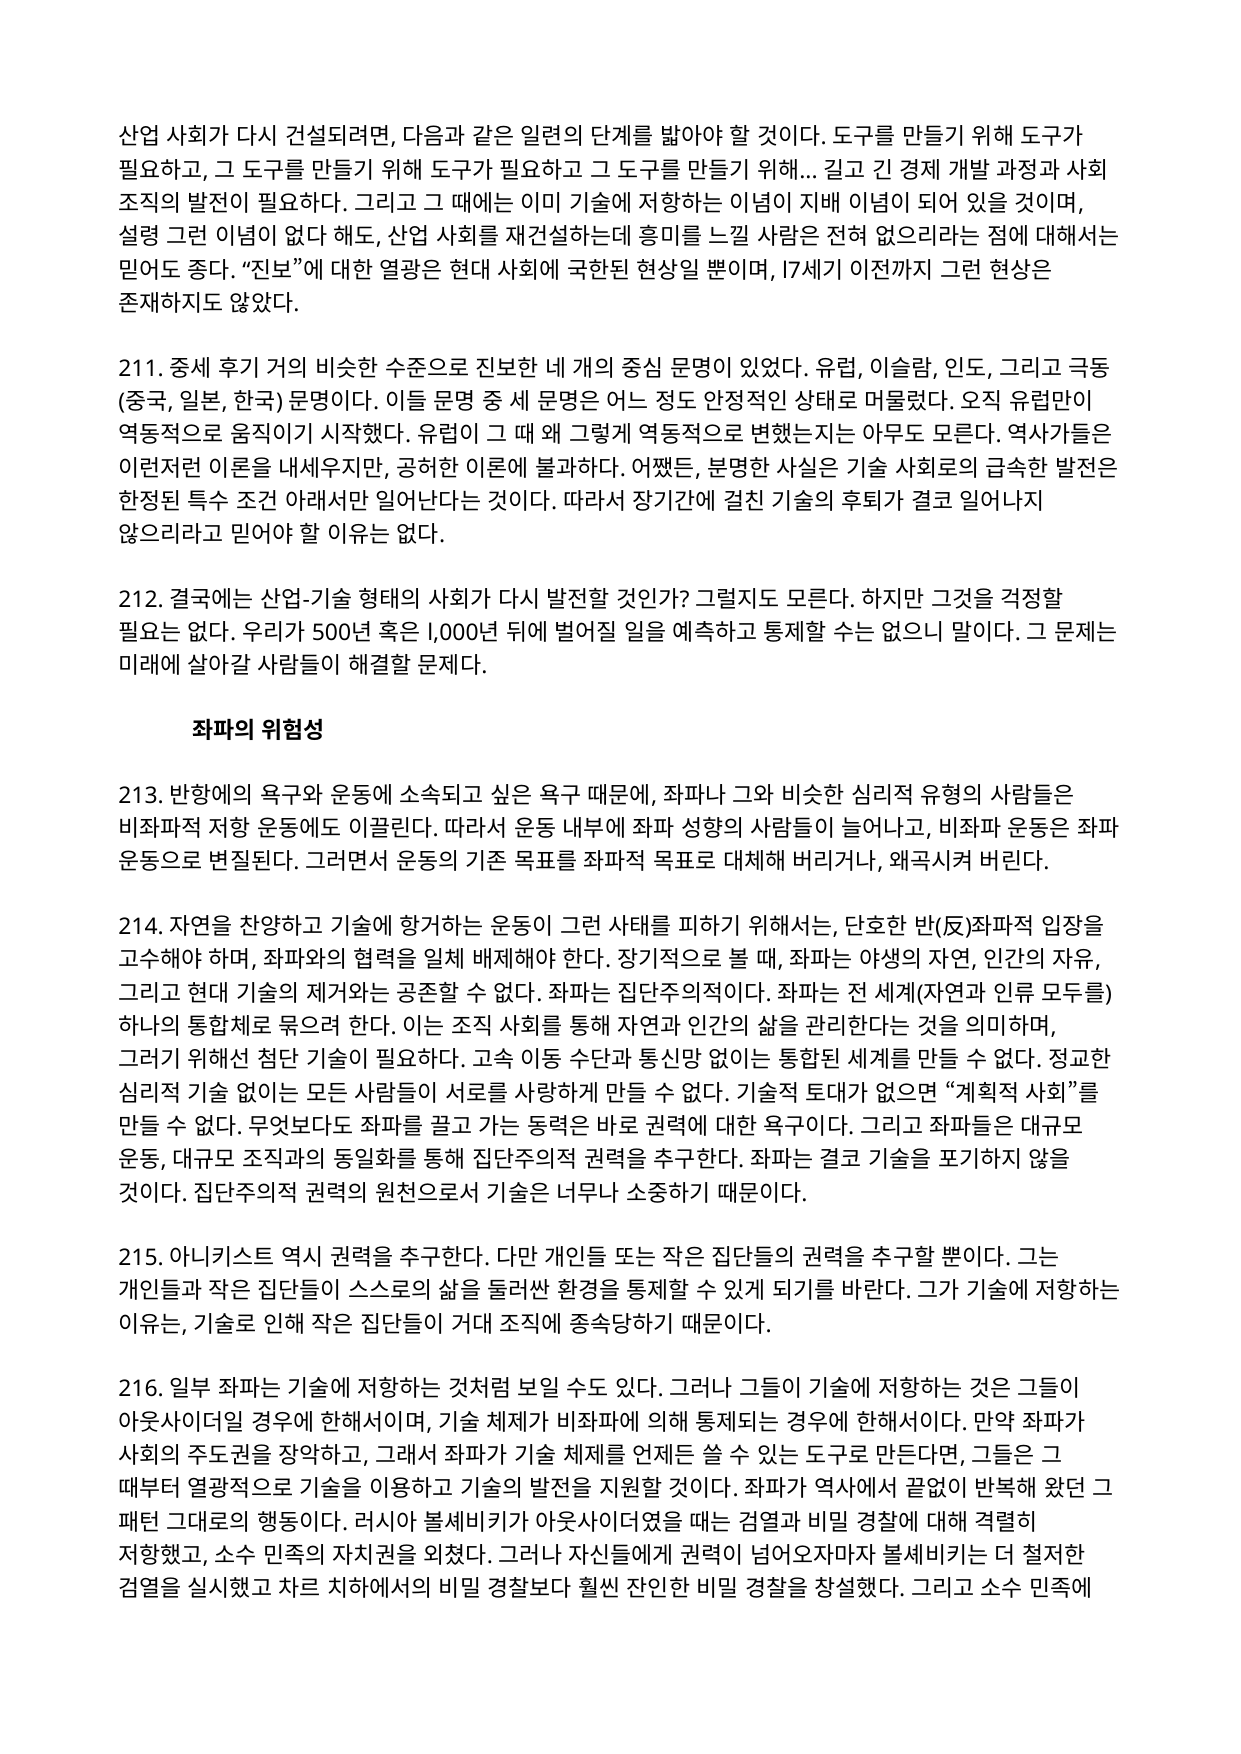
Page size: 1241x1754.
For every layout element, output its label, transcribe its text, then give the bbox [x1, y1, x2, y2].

text 211. 중세 후기 거의 비슷한 수준으로 진보한 네 개의 중심 문명이 있었다. 유럽, 이슬람, 인도, 그리고 극동(중국, 일본, 한국) 문명이다. 이들 문명 중 세 문명은 어느 정도 안정적인 상태로 머물렀다. 오직 유럽만이 역동적으로 움직이기 시작했다. 유럽이 그 때 왜 그렇게 역동적으로 변했는지는 아무도 모른다. 역사가들은 이런저런 이론을 내세우지만, 공허한 이론에 불과하다. 어쨌든, 분명한 사실은 기술 사회로의 급속한 발전은 한정된 특수 조건 아래서만 일어난다는 것이다. 따라서 장기간에 걸친 기술의 후퇴가 결코 일어나지 않으리라고 믿어야 할 이유는 없다. [118, 349, 1122, 581]
text 산업 사회가 다시 건설되려면, 다음과 같은 일련의 단계를 밟아야 할 것이다. 도구를 만들기 위해 도구가 필요하고, 그 도구를 만들기 위해 도구가 필요하고 그 도구를 만들기 위해... 길고 긴 경제 개발 과정과 사회 조직의 발전이 필요하다. 그리고 그 때에는 이미 기술에 저항하는 이념이 지배 이념이 되어 있을 것이며, 설령 그런 이념이 없다 해도, 산업 사회를 재건설하는데 흥미를 느낄 사람은 전혀 없으리라는 점에 대해서는 믿어도 종다. “진보”에 대한 열광은 현대 사회에 국한된 현상일 뿐이며, l7세기 이전까지 그런 현상은 존재하지도 않았다. [118, 118, 1122, 318]
text 213. 반항에의 욕구와 운동에 소속되고 싶은 욕구 때문에, 좌파나 그와 비슷한 심리적 유형의 사람들은 비좌파적 저항 운동에도 이끌린다. 따라서 운동 내부에 좌파 성향의 사람들이 늘어나고, 비좌파 운동은 좌파 운동으로 변질된다. 그러면서 운동의 기존 목표를 좌파적 목표로 대체해 버리거나, 왜곡시켜 버린다. [118, 776, 1122, 876]
text 좌파의 위험성 [118, 712, 1122, 745]
text 216. 일부 좌파는 기술에 저항하는 것처럼 보일 수도 있다. 그러나 그들이 기술에 저항하는 것은 그들이 아웃사이더일 경우에 한해서이며, 기술 체제가 비좌파에 의해 통제되는 경우에 한해서이다. 만약 좌파가 사회의 주도권을 장악하고, 그래서 좌파가 기술 체제를 언제든 쓸 수 있는 도구로 만든다면, 그들은 그 때부터 열광적으로 기술을 이용하고 기술의 발전을 지원할 것이다. 좌파가 역사에서 끝없이 반복해 왔던 그 패턴 그대로의 행동이다. 러시아 볼셰비키가 아웃사이더였을 때는 검열과 비밀 경찰에 대해 격렬히 저항했고, 소수 민족의 자치권을 외쳤다. 그러나 자신들에게 권력이 넘어오자마자 볼셰비키는 더 철저한 검열을 실시했고 차르 치하에서의 비밀 경찰보다 훨씬 잔인한 비밀 경찰을 창설했다. 그리고 소수 민족에 [118, 1370, 1122, 1603]
text 212. 결국에는 산업-기술 형태의 사회가 다시 발전할 것인가? 그럴지도 모른다. 하지만 그것을 걱정할 필요는 없다. 우리가 500년 혹은 l,000년 뒤에 벌어질 일을 예측하고 통제할 수는 없으니 말이다. 그 문제는 미래에 살아갈 사람들이 해결할 문제다. [118, 581, 1122, 681]
text 215. 아니키스트 역시 권력을 추구한다. 다만 개인들 또는 작은 집단들의 권력을 추구할 뿐이다. 그는 개인들과 작은 집단들이 스스로의 삶을 둘러싼 환경을 통제할 수 있게 되기를 바란다. 그가 기술에 저항하는 이유는, 기술로 인해 작은 집단들이 거대 조직에 종속당하기 때문이다. [118, 1239, 1122, 1339]
text 214. 자연을 찬양하고 기술에 항거하는 운동이 그런 사태를 피하기 위해서는, 단호한 반(反)좌파적 입장을 고수해야 하며, 좌파와의 협력을 일체 배제해야 한다. 장기적으로 볼 때, 좌파는 야생의 자연, 인간의 자유, 그리고 현대 기술의 제거와는 공존할 수 없다. 좌파는 집단주의적이다. 좌파는 전 세계(자연과 인류 모두를) 하나의 통합체로 묶으려 한다. 이는 조직 사회를 통해 자연과 인간의 삶을 관리한다는 것을 의미하며, 그러기 위해선 첨단 기술이 필요하다. 고속 이동 수단과 통신망 없이는 통합된 세계를 만들 수 없다. 정교한 심리적 기술 없이는 모든 사람들이 서로를 사랑하게 만들 수 없다. 기술적 토대가 없으면 “계획적 사회”를 만들 수 없다. 무엇보다도 좌파를 끌고 가는 동력은 바로 권력에 대한 욕구이다. 그리고 좌파들은 대규모 운동, 대규모 조직과의 동일화를 통해 집단주의적 권력을 추구한다. 좌파는 결코 기술을 포기하지 않을 것이다. 집단주의적 권력의 원천으로서 기술은 너무나 소중하기 때문이다. [118, 908, 1122, 1208]
